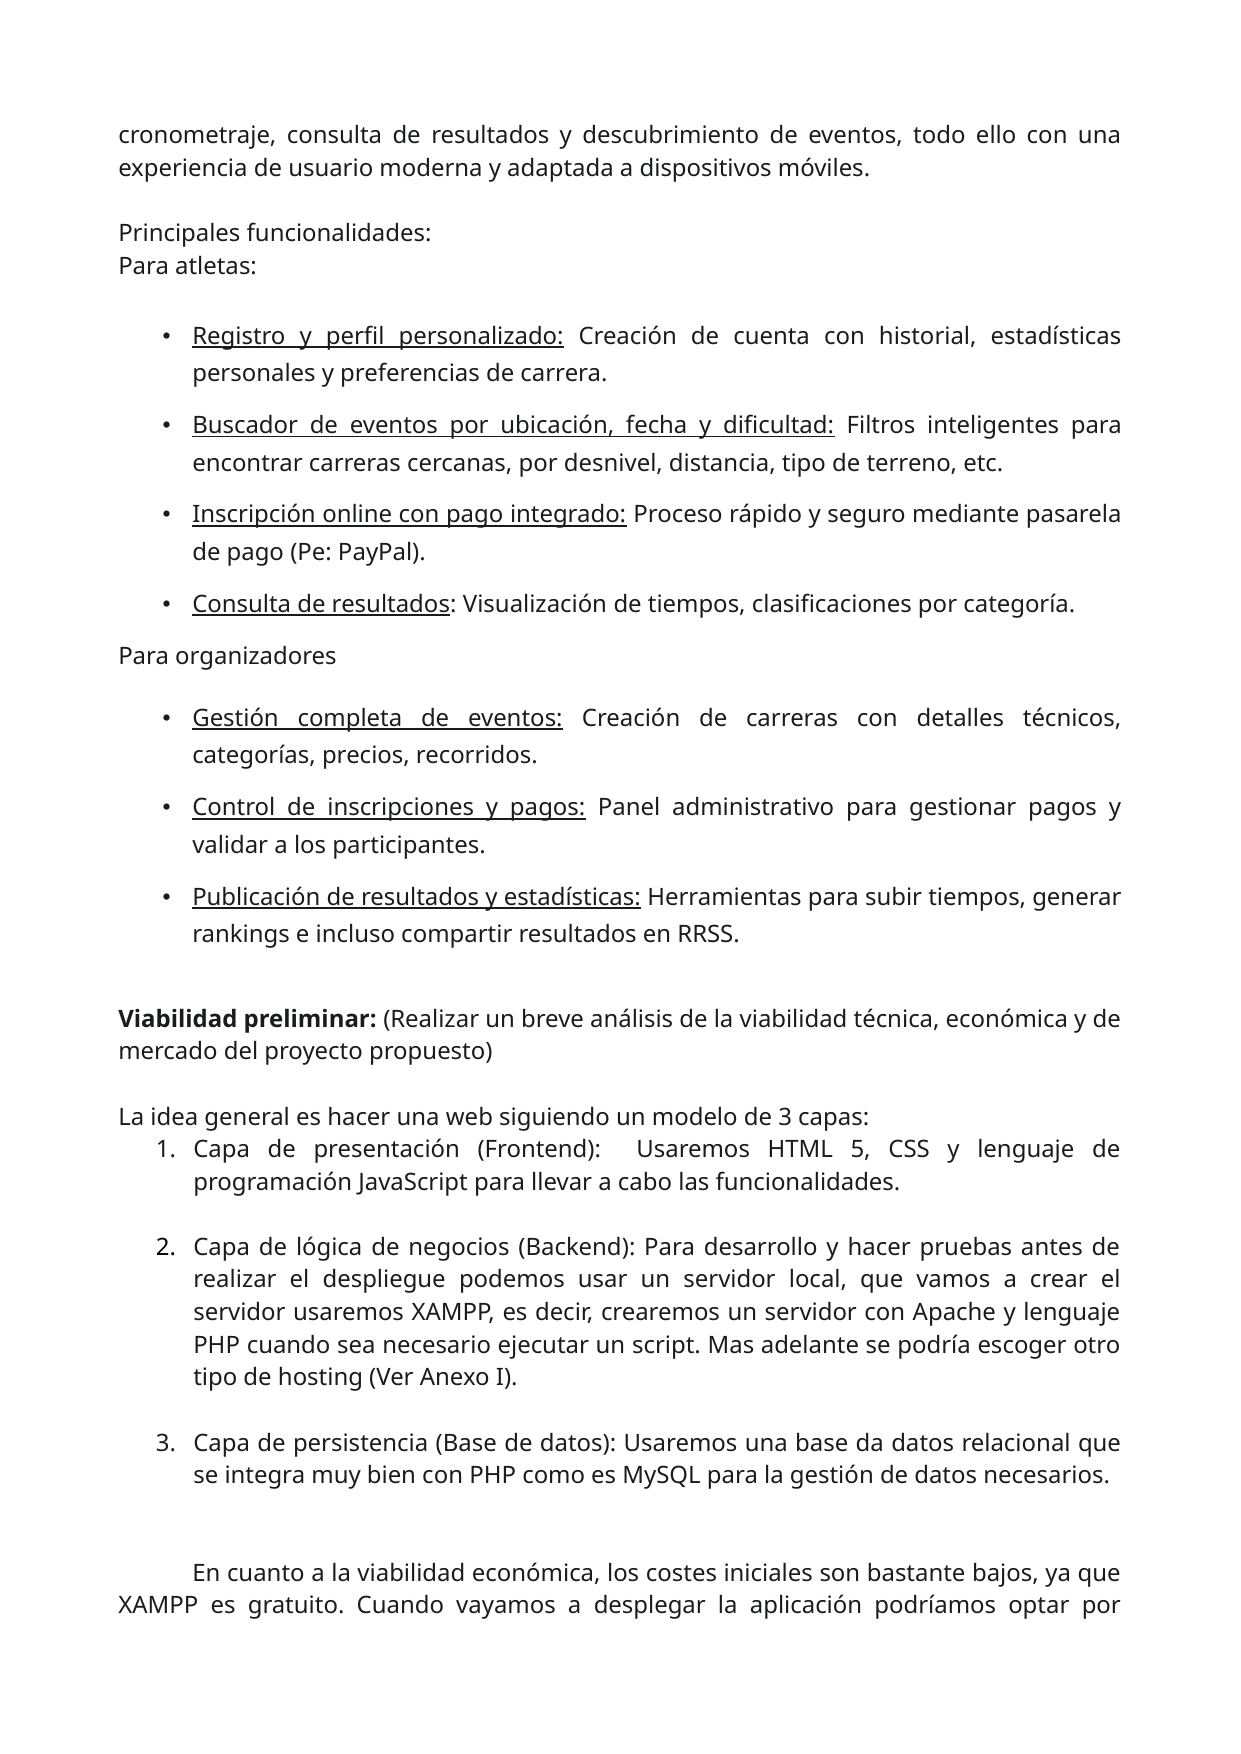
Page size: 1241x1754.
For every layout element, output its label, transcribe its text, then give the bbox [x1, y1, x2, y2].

list Inscripción online con pago integrado: Proceso rápido y seguro mediante pasarela de pago (Pe: PayPal). [162, 497, 1122, 567]
text La idea general es hacer una web siguiendo un modelo de 3 capas: [118, 1099, 1122, 1132]
list Control de inscripciones y pagos: Panel administrativo para gestionar pagos y validar a los participantes. [162, 790, 1122, 860]
list Publicación de resultados y estadísticas: Herramientas para subir tiempos, generar rankings e incluso compartir resultados en RRSS. [162, 879, 1122, 949]
subtitle Para atletas: [118, 248, 1122, 281]
list Capa de lógica de negocios (Backend): Para desarrollo y hacer pruebas antes de realizar el despliegue podemos usar un servidor local, que vamos a crear el servidor usaremos XAMPP, es decir, crearemos un servidor con Apache y lenguaje PHP cuando sea necesario ejecutar un script. Mas adelante se podría escoger otro tipo de hosting (Ver Anexo I). [156, 1230, 1122, 1393]
list Gestión completa de eventos: Creación de carreras con detalles técnicos, categorías, precios, recorridos. [162, 701, 1122, 771]
list Consulta de resultados: Visualización de tiempos, clasificaciones por categoría. [162, 587, 1122, 619]
subtitle Para organizadores [118, 639, 1122, 671]
text En cuanto a la viabilidad económica, los costes iniciales son bastante bajos, ya que XAMPP es gratuito. Cuando vayamos a desplegar la aplicación podríamos optar por [118, 1556, 1122, 1621]
list Capa de presentación (Frontend): Usaremos HTML 5, CSS y lenguaje de programación JavaScript para llevar a cabo las funcionalidades. [156, 1132, 1122, 1197]
text Principales funcionalidades: [118, 216, 1122, 248]
text cronometraje, consulta de resultados y descubrimiento de eventos, todo ello con una experiencia de usuario moderna y adaptada a dispositivos móviles. [118, 118, 1122, 183]
list Buscador de eventos por ubicación, fecha y dificultad: Filtros inteligentes para encontrar carreras cercanas, por desnivel, distancia, tipo de terreno, etc. [162, 408, 1122, 478]
text Viabilidad preliminar: (Realizar un breve análisis de la viabilidad técnica, económica y de mercado del proyecto propuesto) [118, 1001, 1122, 1067]
list Registro y perfil personalizado: Creación de cuenta con historial, estadísticas personales y preferencias de carrera. [162, 318, 1122, 388]
list Capa de persistencia (Base de datos): Usaremos una base da datos relacional que se integra muy bien con PHP como es MySQL para la gestión de datos necesarios. [156, 1425, 1122, 1491]
